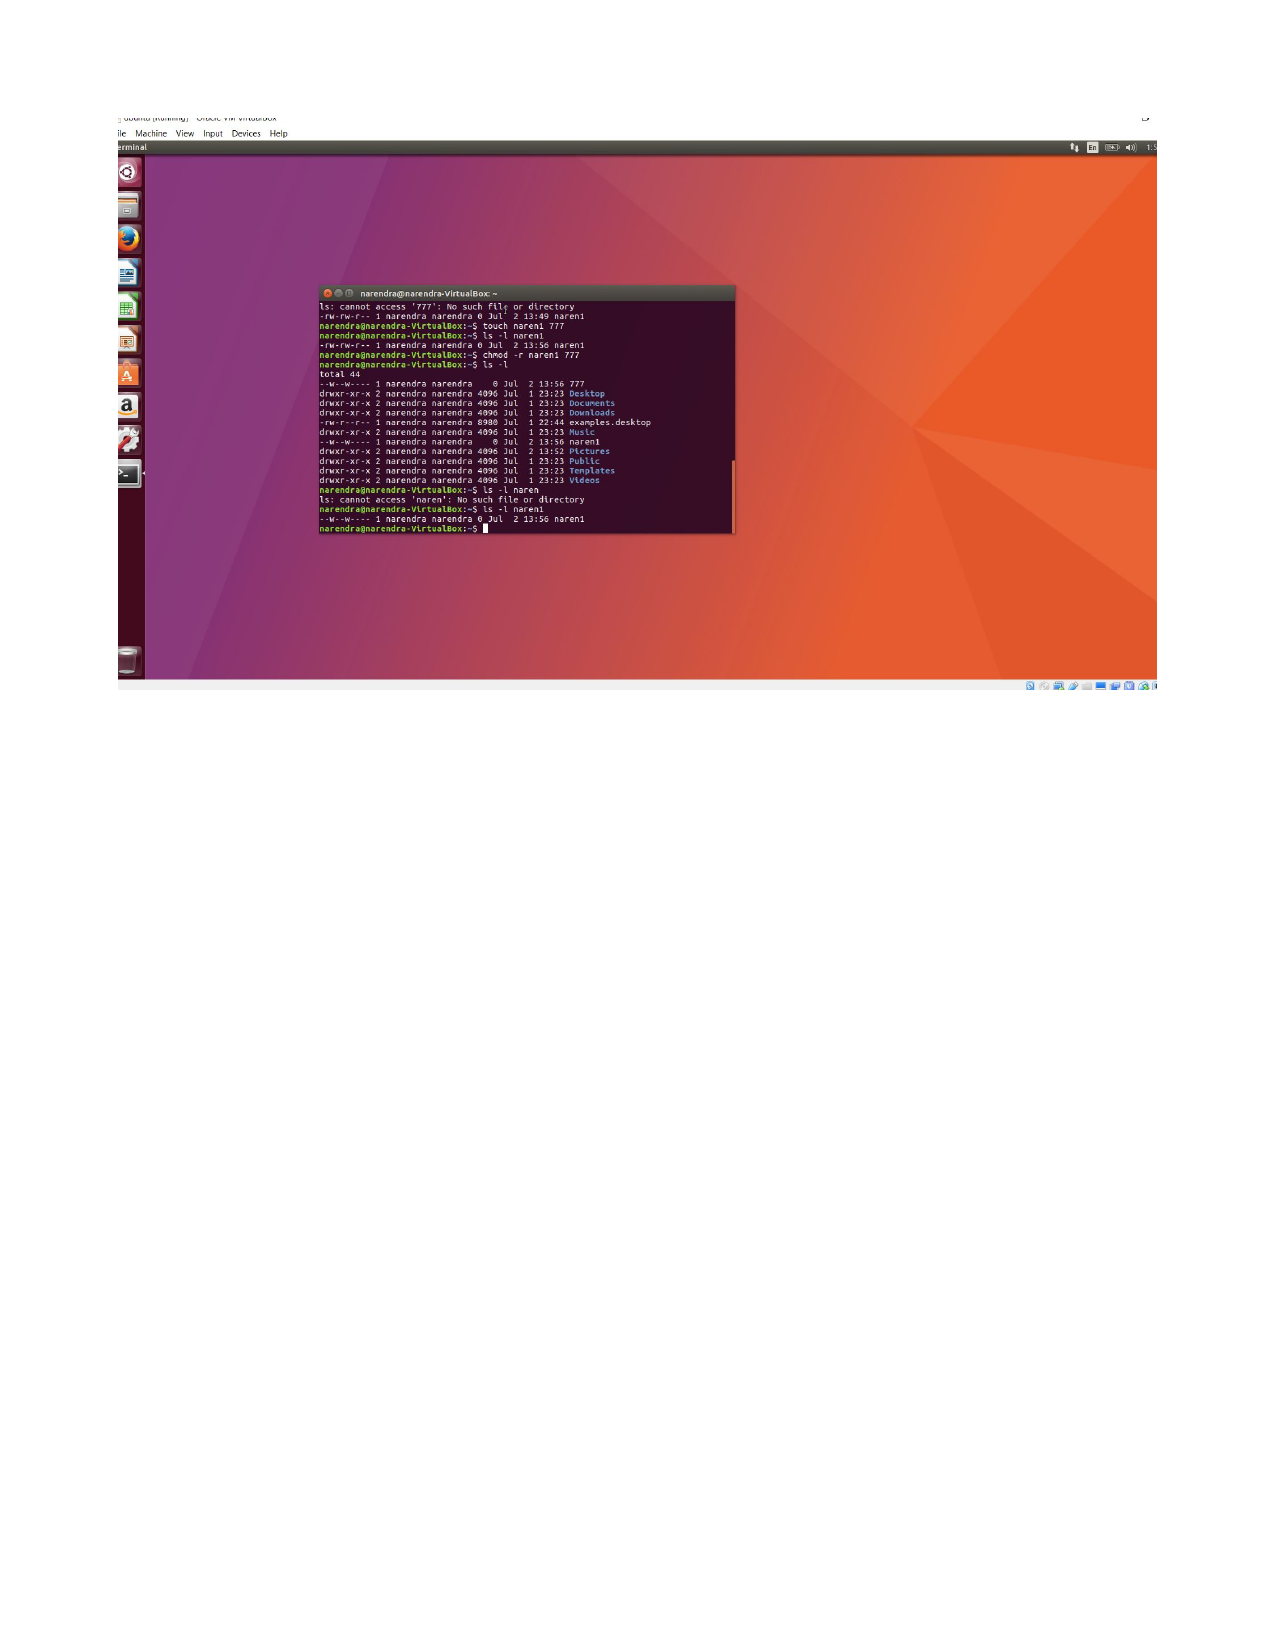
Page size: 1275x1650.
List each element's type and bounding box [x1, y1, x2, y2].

picture [118, 118, 1157, 690]
